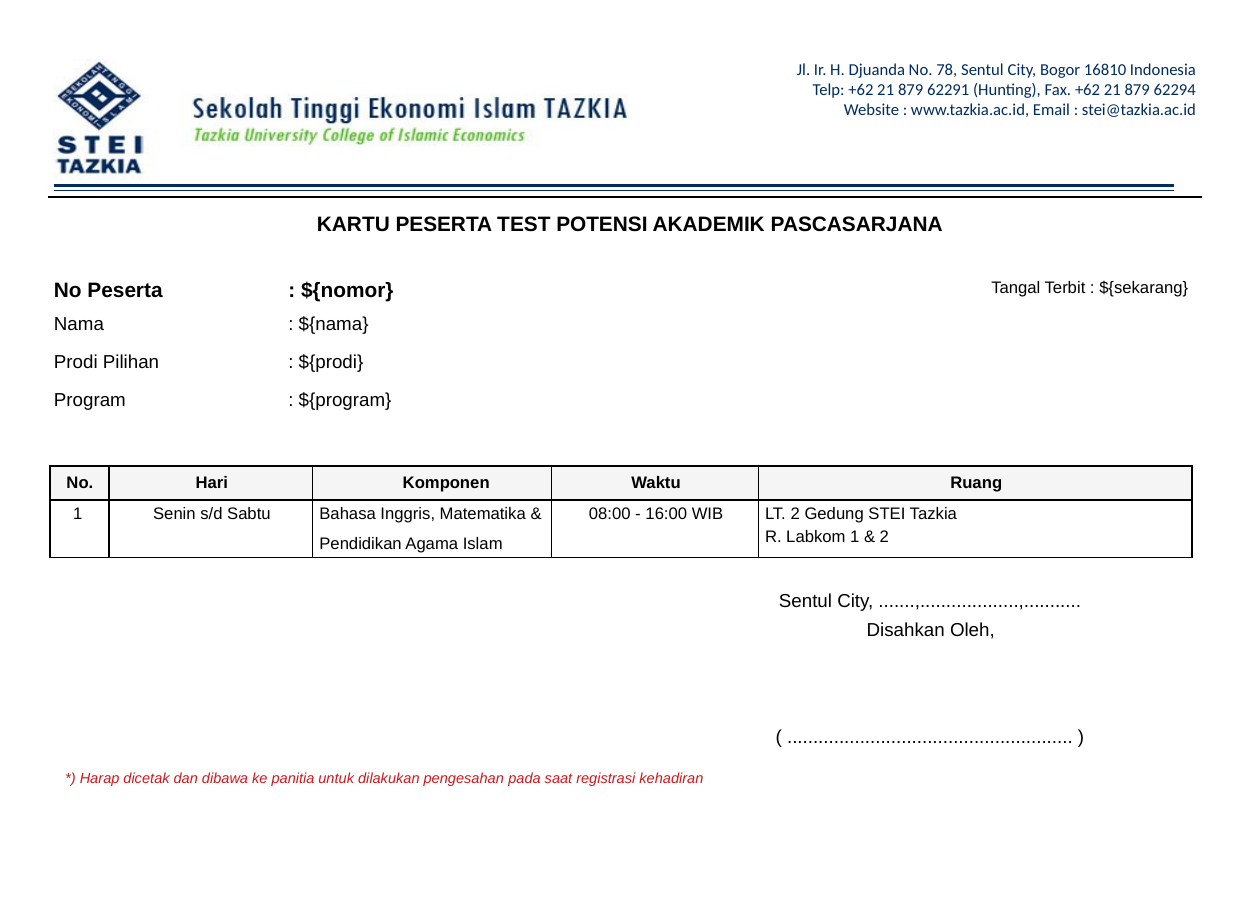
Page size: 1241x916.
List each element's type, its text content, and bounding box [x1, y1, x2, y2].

table_cell : ${program} [282, 383, 812, 421]
table_cell Prodi Pilihan [48, 345, 282, 383]
text *) Harap dicetak dan dibawa ke panitia untuk dilakukan pengesahan pada saat registrasi kehadiran [65, 769, 1194, 813]
table_cell [812, 345, 1194, 383]
table_cell Senin s/d Sabtu [110, 501, 312, 556]
text KARTU PESERTA TEST POTENSI AKADEMIK PASCASARJANA [65, 212, 1194, 236]
text Sentul City, .......,...................,........... [773, 590, 1087, 611]
table_cell [812, 383, 1194, 421]
table_cell 1 [51, 501, 108, 556]
table_cell Program [48, 383, 282, 421]
table_cell Bahasa Inggris, Matematika & Pendidikan Agama Islam [313, 501, 551, 556]
table_cell : ${prodi} [282, 345, 812, 383]
table_cell LT. 2 Gedung STEI Tazkia R. Labkom 1 & 2 [759, 501, 1191, 556]
table_header : ${nomor} [282, 272, 812, 307]
table_cell Nama [48, 308, 282, 345]
table_header [48, 53, 621, 196]
picture [53, 59, 643, 180]
table_header No Peserta [48, 272, 282, 307]
text Disahkan Oleh, [48, 619, 994, 641]
table_header Ruang [759, 467, 1191, 499]
table_header Komponen [313, 467, 551, 499]
table_cell 08:00 - 16:00 WIB [552, 501, 758, 556]
table_header Tangal Terbit : ${sekarang} [812, 272, 1194, 307]
text ( ....................................................... ) [773, 726, 1087, 747]
table_cell : ${nama} [282, 308, 812, 345]
table_header Jl. Ir. H. Djuanda No. 78, Sentul City, Bogor 16810 Indonesia Telp: +62 21 879 62291 (Hunting), Fax. +62 21 879 62294 Website : www.tazkia.ac.id, Email : stei@tazkia.ac.id [621, 53, 1202, 196]
table_header No. [51, 467, 108, 499]
table_header Waktu [552, 467, 758, 499]
table_header Hari [110, 467, 312, 499]
table_cell [812, 308, 1194, 345]
